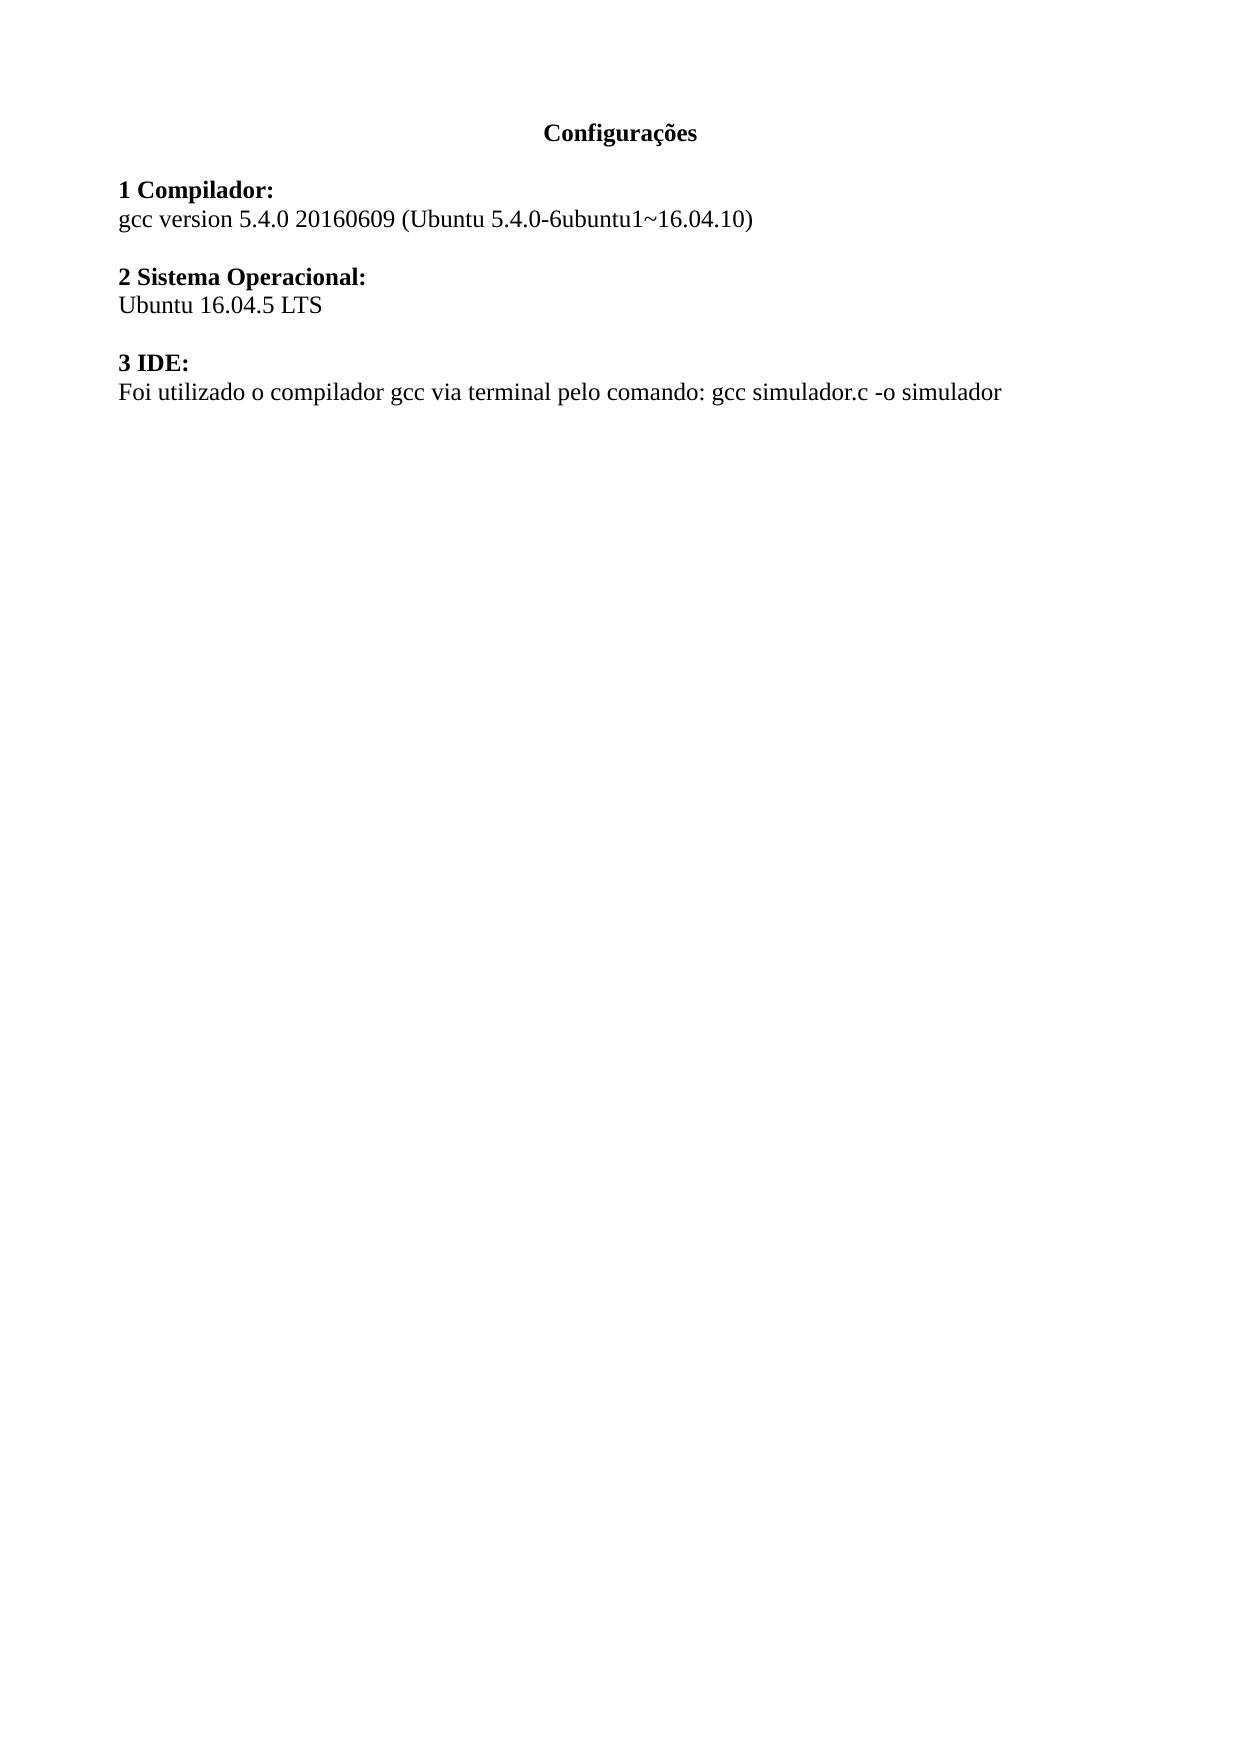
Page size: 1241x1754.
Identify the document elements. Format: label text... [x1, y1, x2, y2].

text gcc version 5.4.0 20160609 (Ubuntu 5.4.0-6ubuntu1~16.04.10) [118, 204, 1122, 233]
text 1 Compilador: [118, 176, 1122, 204]
text Ubuntu 16.04.5 LTS [118, 291, 1122, 319]
text Foi utilizado o compilador gcc via terminal pelo comando: gcc simulador.c -o simulador [118, 377, 1122, 406]
text 3 IDE: [118, 348, 1122, 377]
text 2 Sistema Operacional: [118, 262, 1122, 291]
text Configurações [118, 118, 1122, 147]
